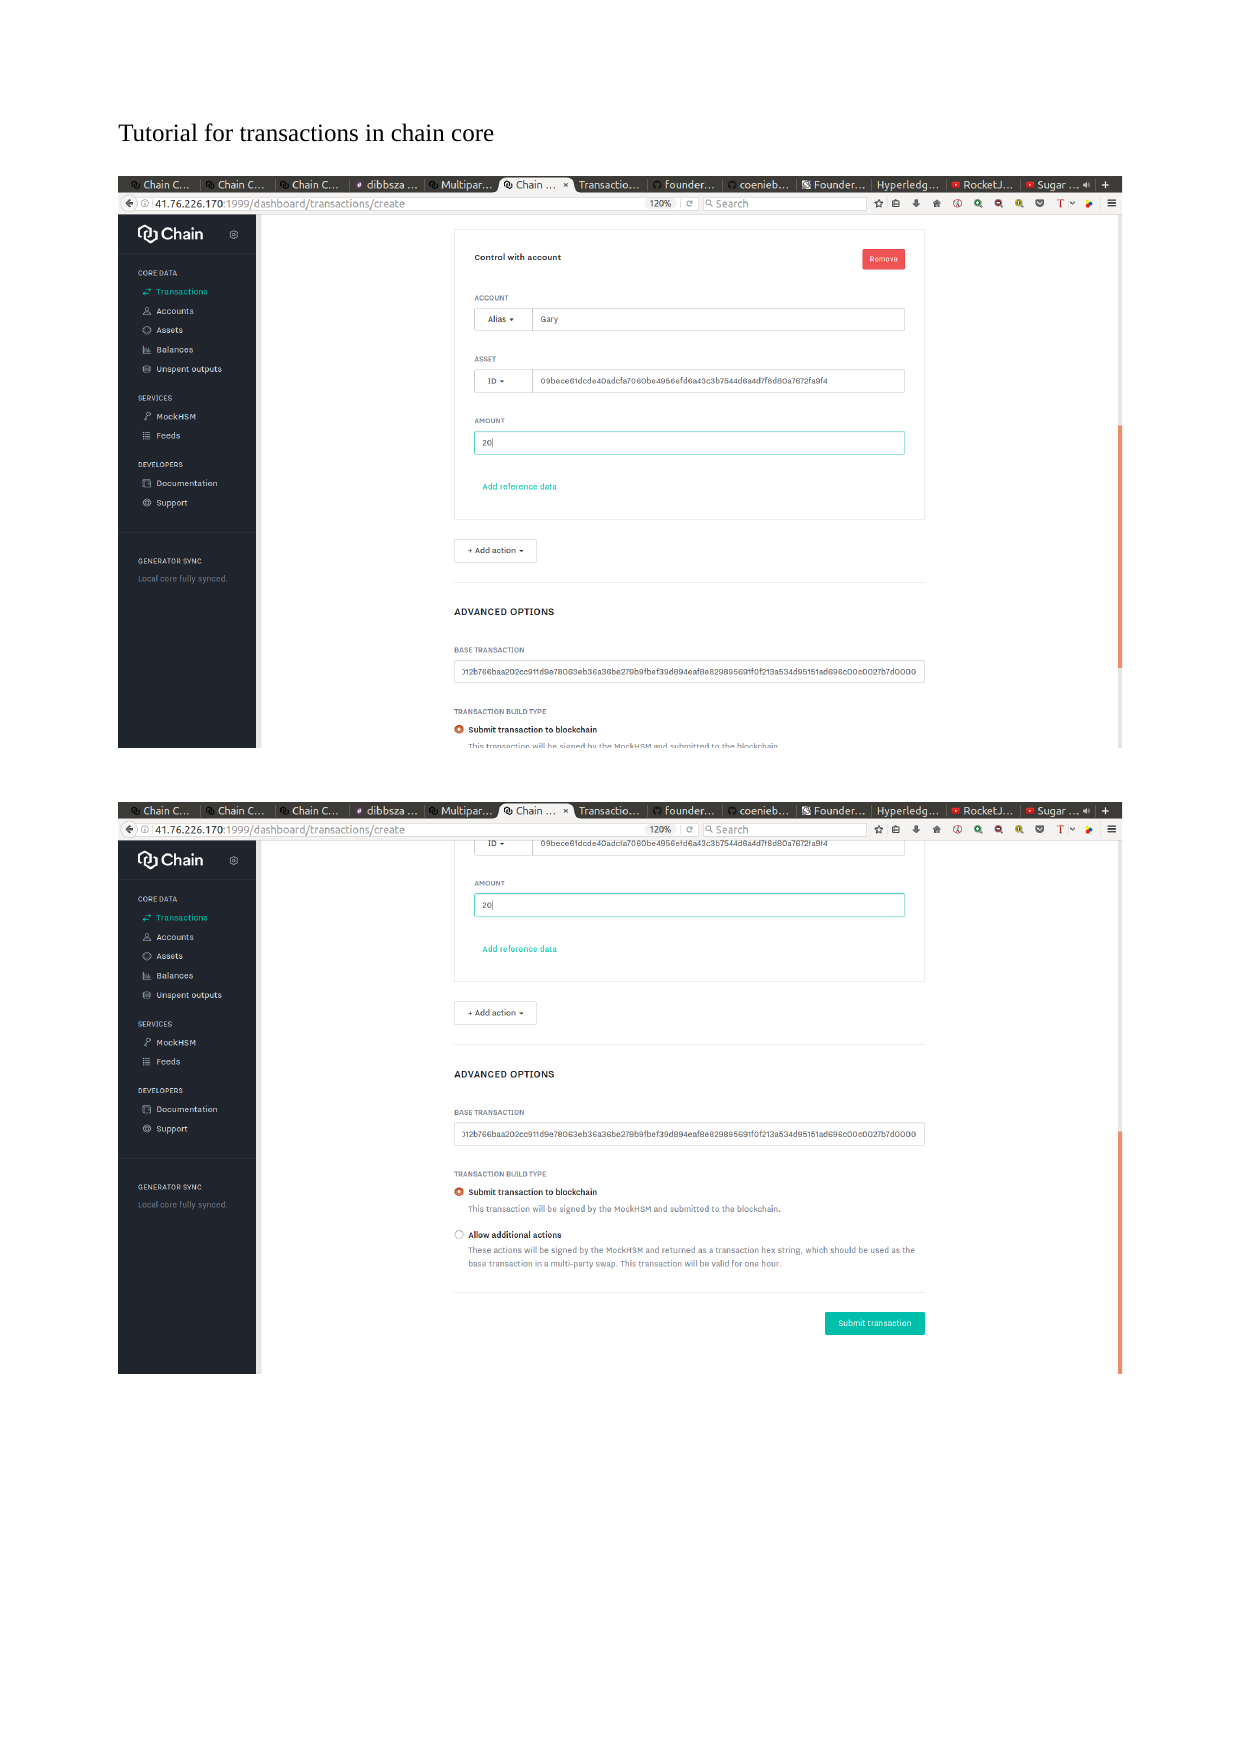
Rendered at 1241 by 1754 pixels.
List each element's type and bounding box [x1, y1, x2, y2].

picture [118, 176, 1123, 748]
picture [118, 802, 1123, 1374]
